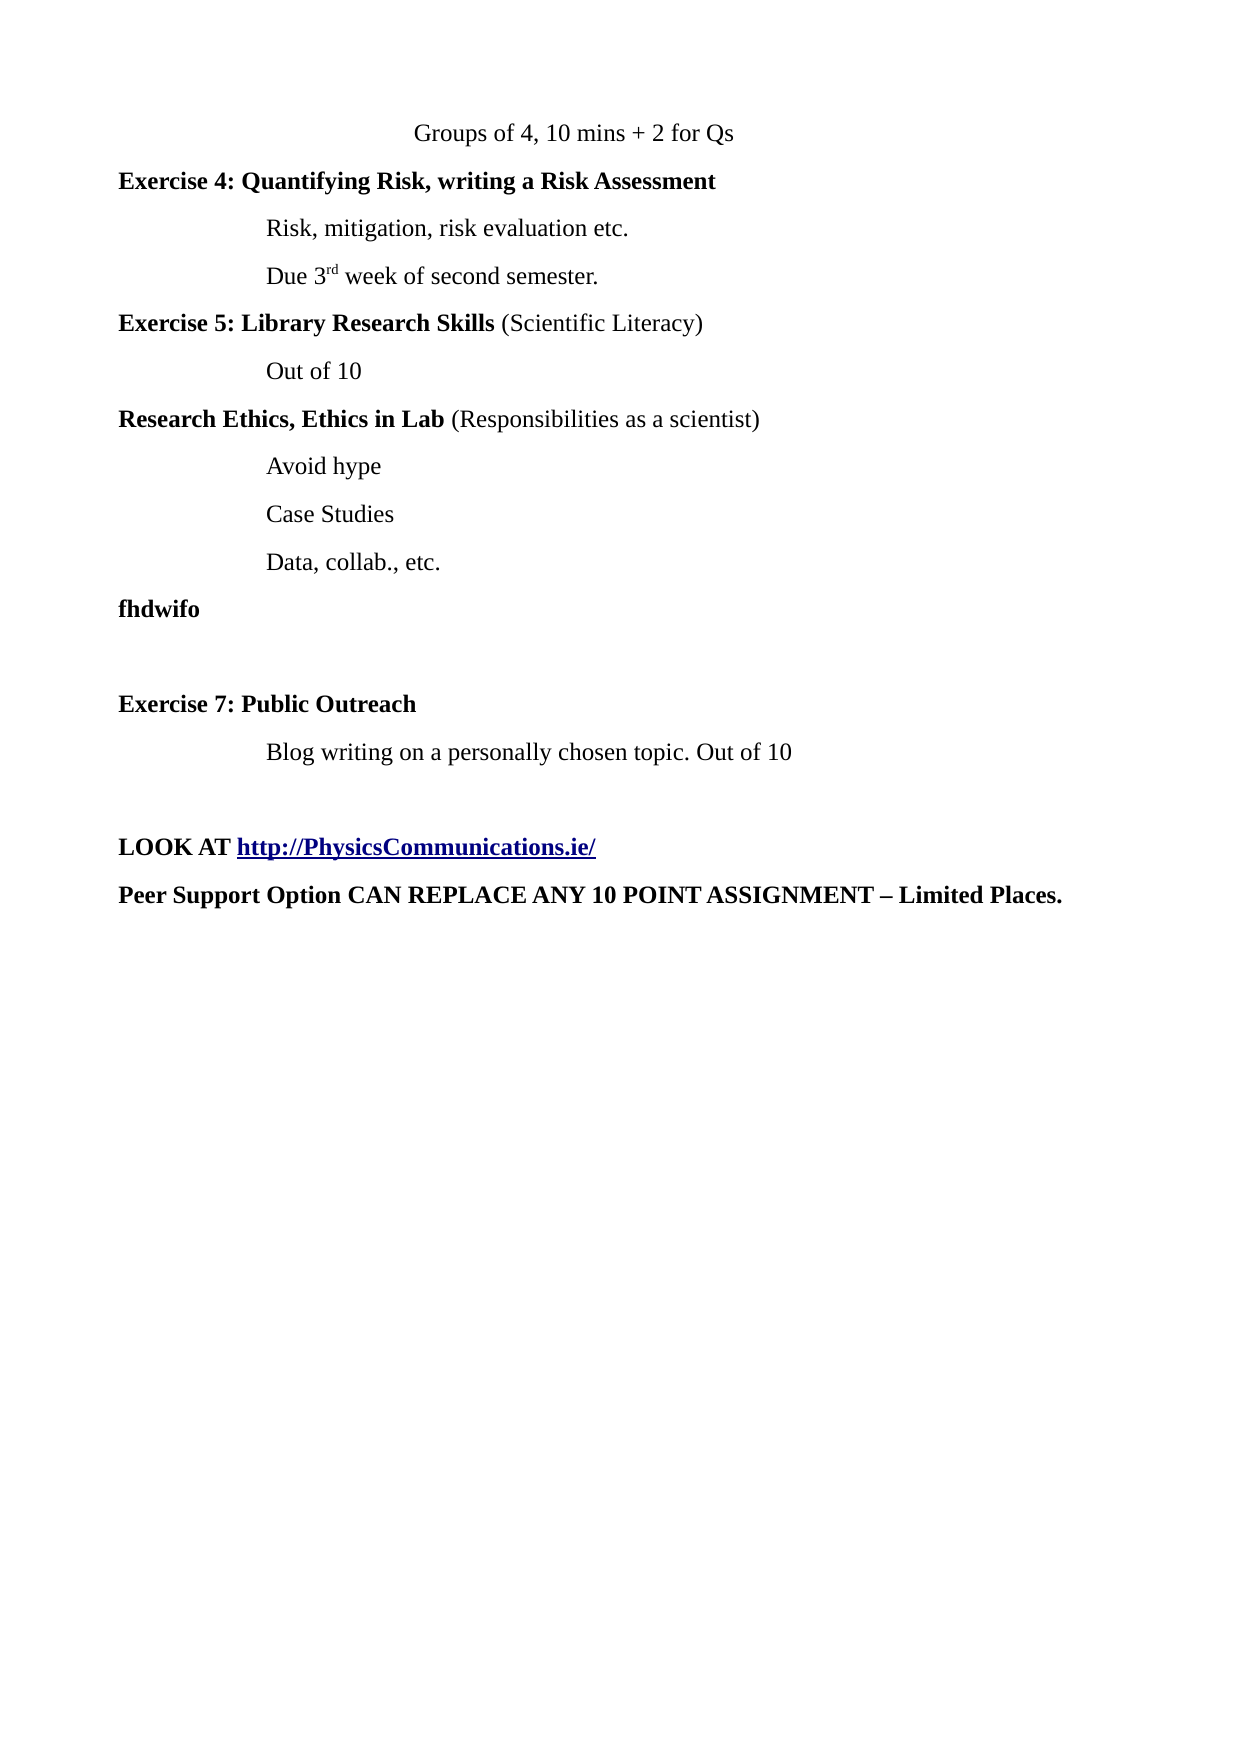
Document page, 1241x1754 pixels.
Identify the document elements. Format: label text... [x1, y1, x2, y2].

text Case Studies [118, 499, 1122, 528]
text Exercise 5: Library Research Skills (Scientific Literacy) [118, 308, 1122, 337]
text Due 3rd week of second semester. [118, 261, 1122, 290]
text Groups of 4, 10 mins + 2 for Qs [118, 118, 1122, 147]
text Research Ethics, Ethics in Lab (Responsibilities as a scientist) [118, 404, 1122, 432]
text Risk, mitigation, risk evaluation etc. [118, 213, 1122, 242]
text Blog writing on a personally chosen topic. Out of 10 [118, 737, 1122, 766]
text Exercise 7: Public Outreach [118, 689, 1122, 718]
text fhdwifo [118, 594, 1122, 623]
text Exercise 4: Quantifying Risk, writing a Risk Assessment [118, 166, 1122, 194]
text Out of 10 [118, 356, 1122, 385]
text Data, collab., etc. [118, 547, 1122, 575]
text Avoid hype [118, 451, 1122, 480]
text LOOK AT http://PhysicsCommunications.ie/ [118, 832, 1122, 861]
text Peer Support Option CAN REPLACE ANY 10 POINT ASSIGNMENT – Limited Places. [118, 880, 1122, 908]
